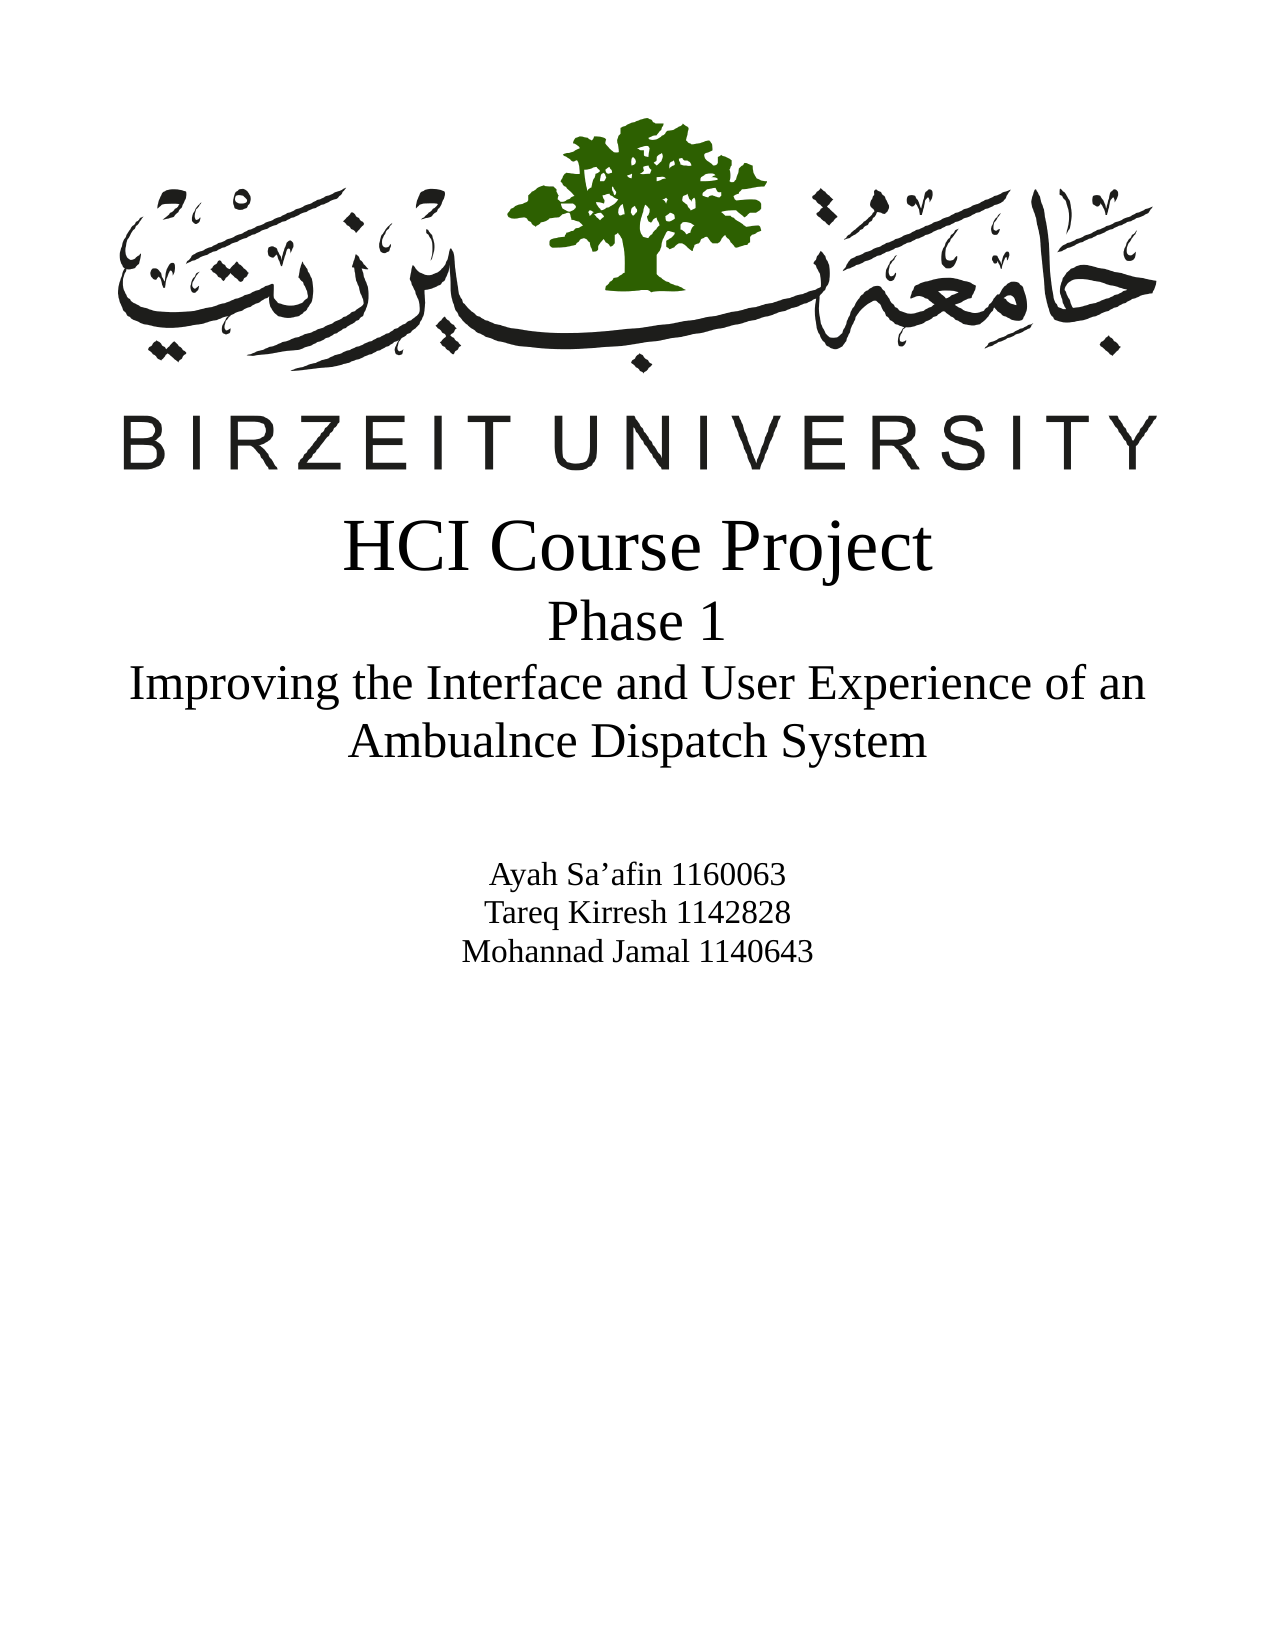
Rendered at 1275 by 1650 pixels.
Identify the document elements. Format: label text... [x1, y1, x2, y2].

picture [118, 118, 1157, 471]
text Improving the Interface and User Experience of an Ambualnce Dispatch System [118, 653, 1157, 768]
text Mohannad Jamal 1140643 [118, 931, 1157, 969]
text Tareq Kirresh 1142828 [118, 893, 1157, 931]
text HCI Course Project Phase 1 [118, 500, 1157, 653]
text Ayah Sa’afin 1160063 [118, 854, 1157, 893]
